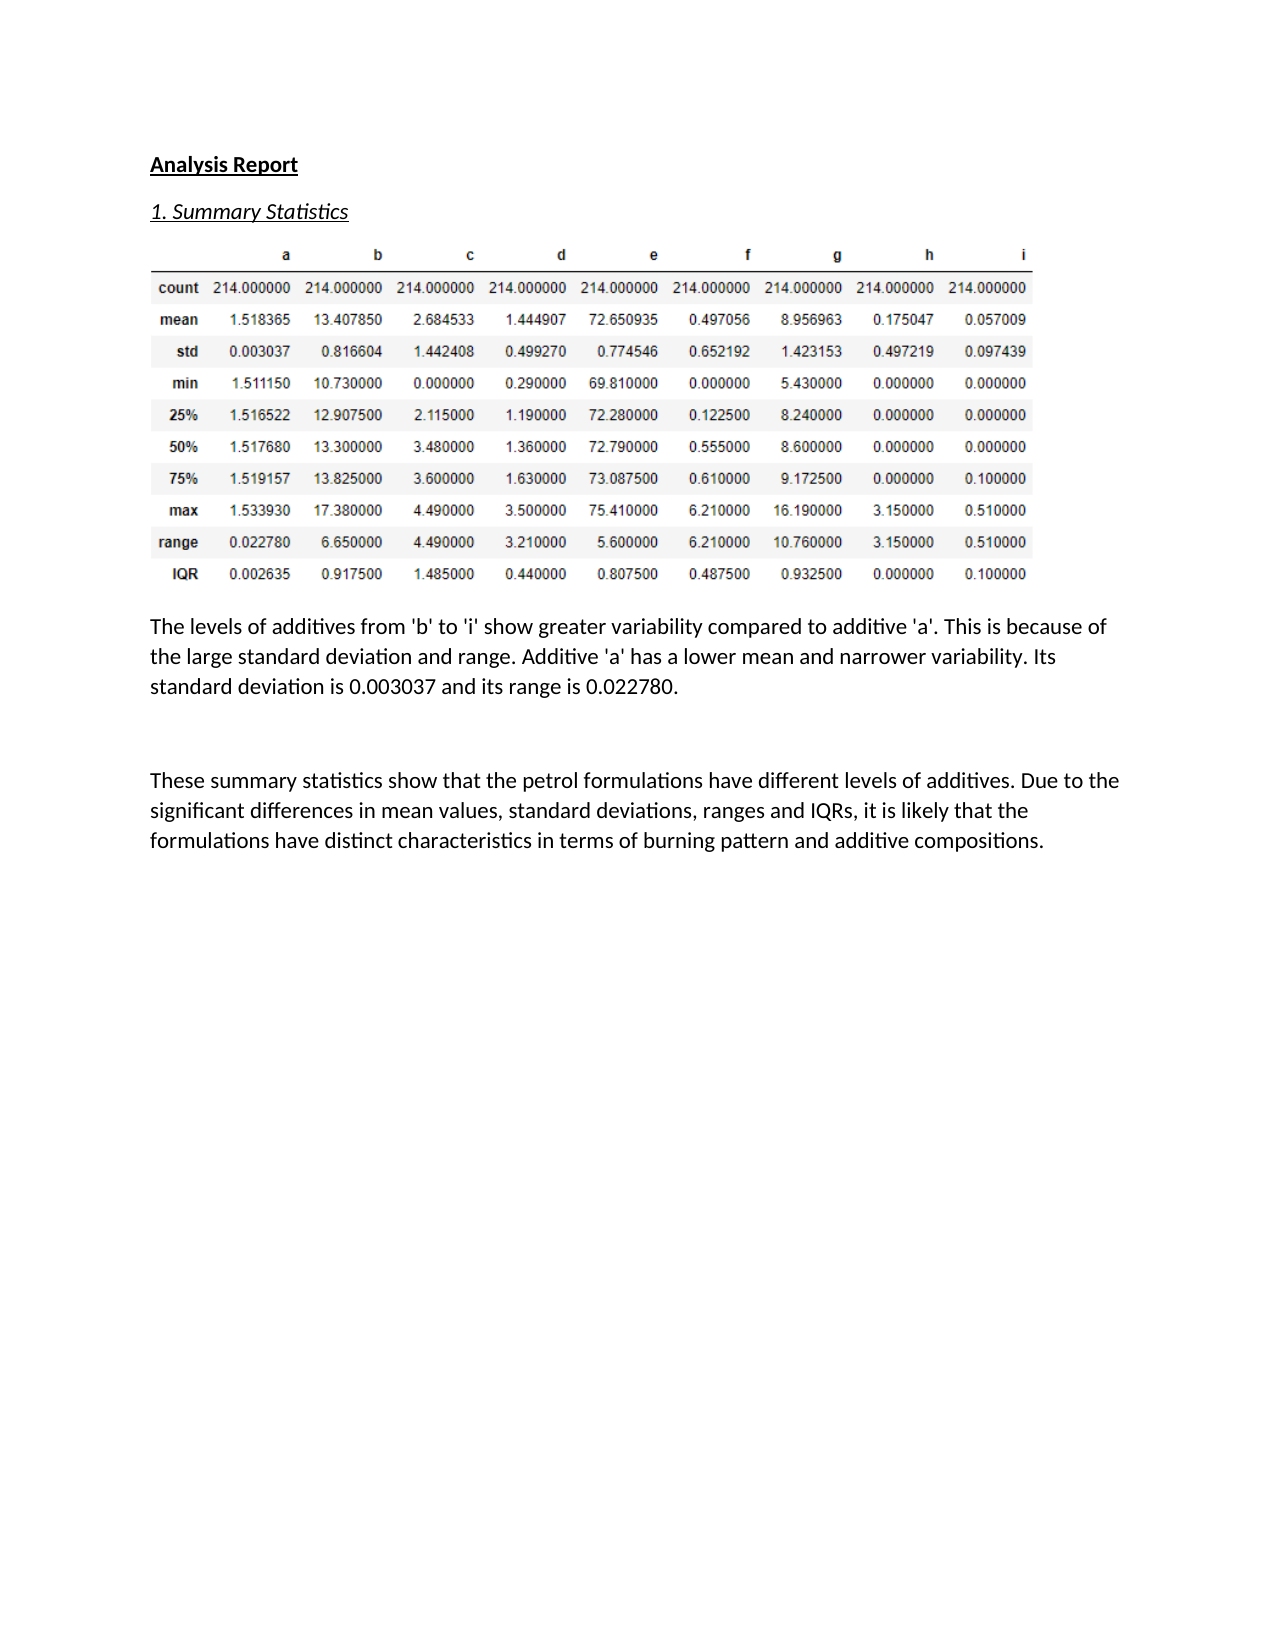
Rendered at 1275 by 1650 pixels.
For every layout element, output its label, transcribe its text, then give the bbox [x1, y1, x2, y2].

text 1. Summary Statistics [150, 197, 1125, 225]
text The levels of additives from 'b' to 'i' show greater variability compared to additive 'a'. This is because of the large standard deviation and range. Additive 'a' has a lower mean and narrower variability. Its standard deviation is 0.003037 and its range is 0.022780. [150, 612, 1125, 700]
text Analysis Report [150, 150, 1125, 178]
text These summary statistics show that the petrol formulations have different levels of additives. Due to the significant differences in mean values, standard deviations, ranges and IQRs, it is likely that the formulations have distinct characteristics in terms of burning pattern and additive compositions. [150, 766, 1125, 854]
picture [150, 243, 1050, 594]
